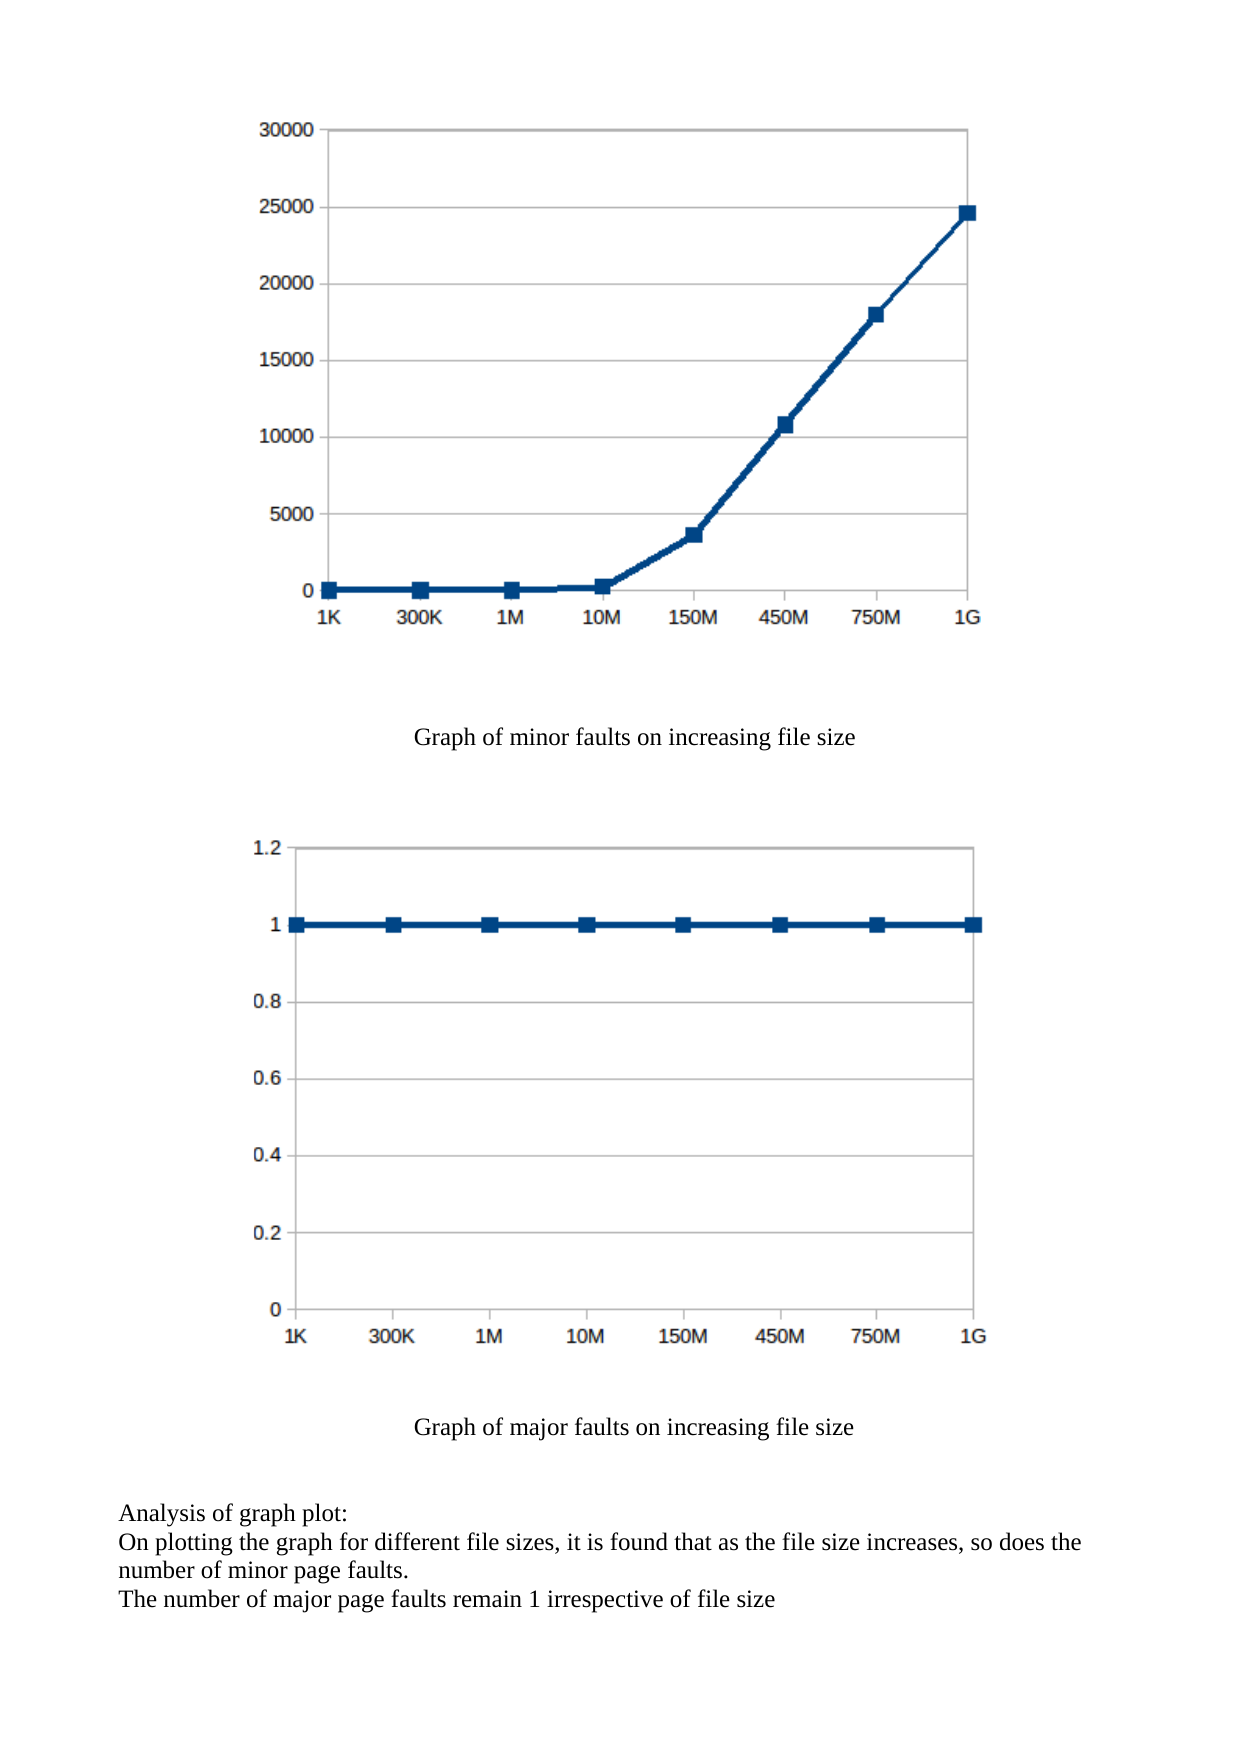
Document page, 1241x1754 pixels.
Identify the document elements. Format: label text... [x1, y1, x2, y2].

text Analysis of graph plot: [118, 1498, 1122, 1527]
text Graph of minor faults on increasing file size [118, 722, 1122, 751]
picture [259, 118, 981, 629]
text number of minor page faults. [118, 1556, 1122, 1584]
picture [253, 836, 987, 1348]
text The number of major page faults remain 1 irrespective of file size [118, 1584, 1122, 1613]
text Graph of major faults on increasing file size [118, 1412, 1122, 1441]
text On plotting the graph for different file sizes, it is found that as the file size increases, so does the [118, 1527, 1122, 1556]
